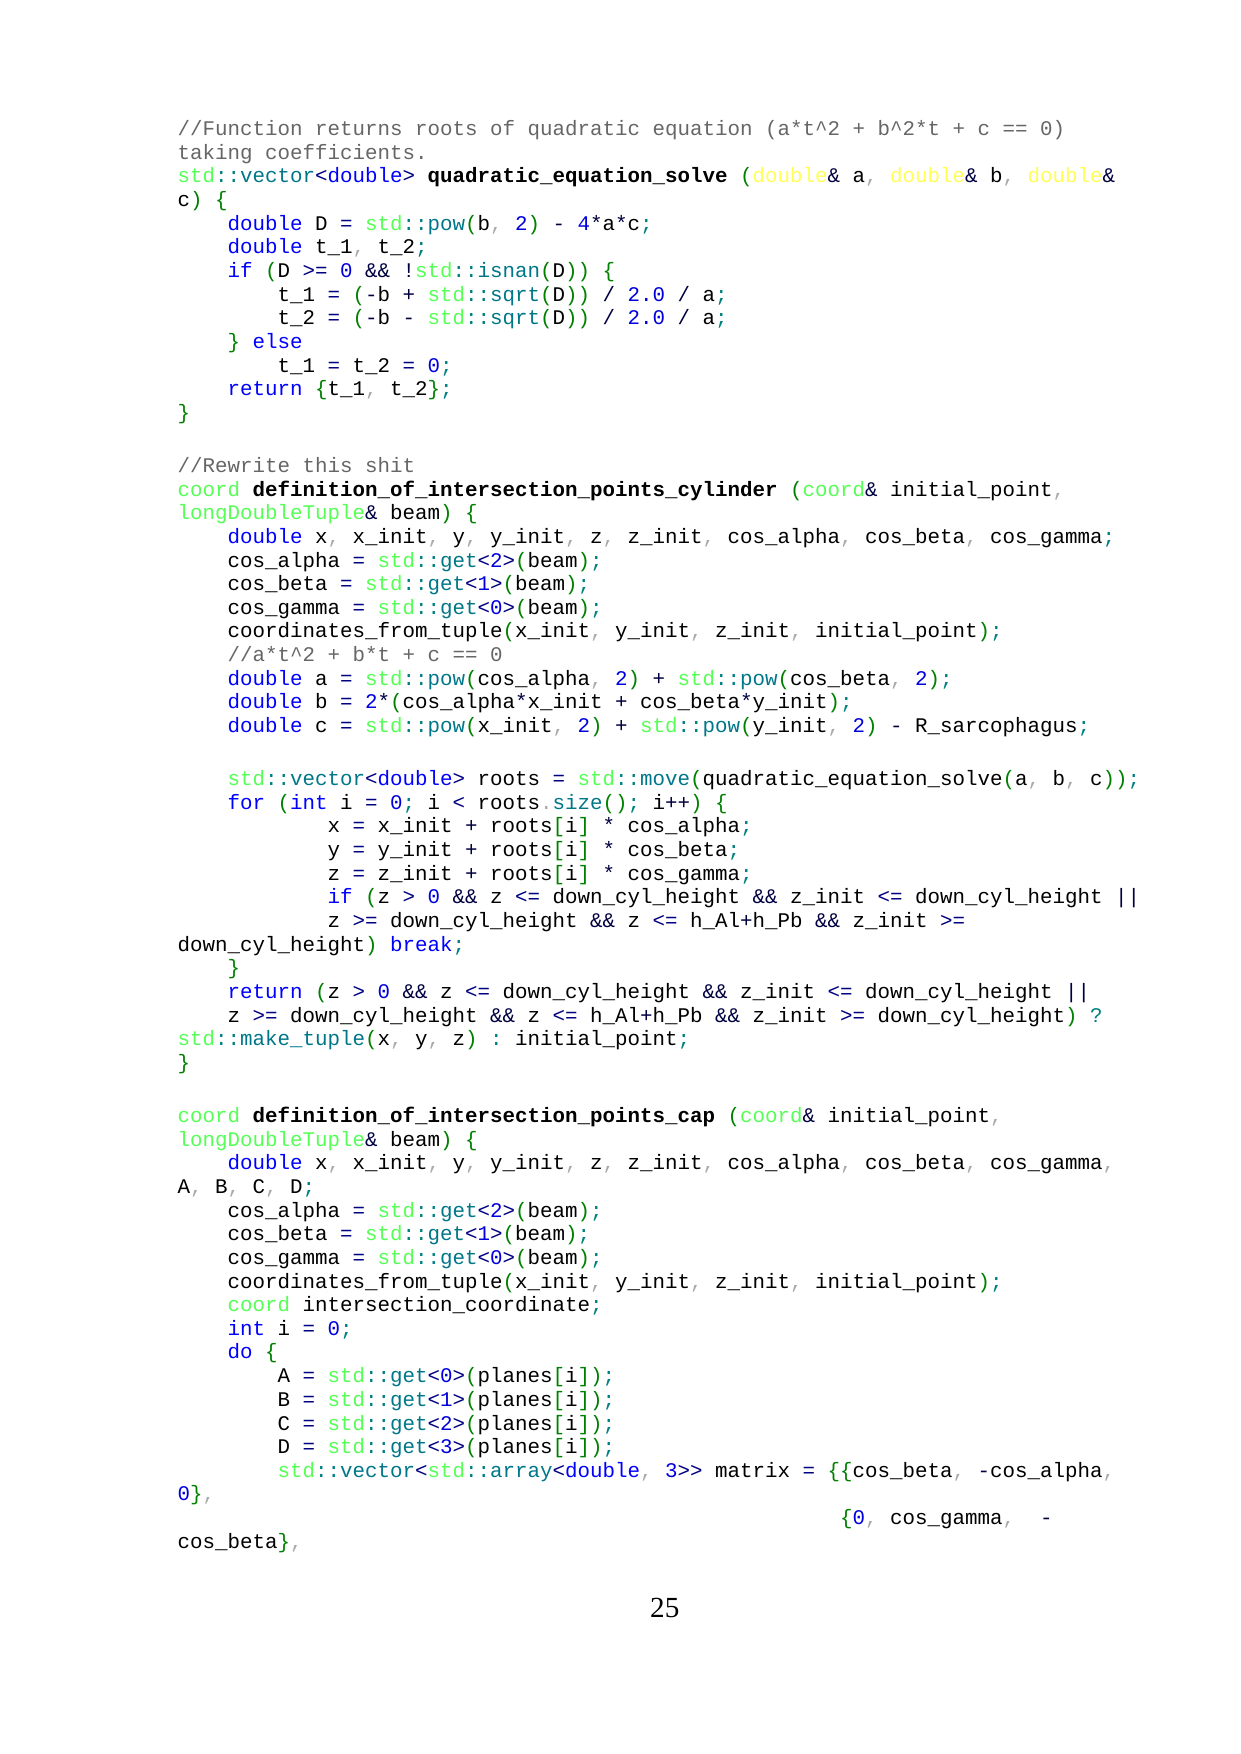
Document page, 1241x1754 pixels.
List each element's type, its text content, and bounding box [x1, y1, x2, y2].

text int i = 0; [177, 1318, 1152, 1342]
text std::vector<double> roots = std::move(quadratic_equation_solve(a, b, c)); [177, 768, 1152, 792]
text double t_1, t_2; [177, 236, 1152, 260]
text cos_alpha = std::get<2>(beam); [177, 1200, 1152, 1223]
text do { [177, 1342, 1152, 1365]
text double c = std::pow(x_init, 2) + std::pow(y_init, 2) - R_sarcophagus; [177, 715, 1152, 739]
text return (z > 0 && z <= down_cyl_height && z_init <= down_cyl_height || [177, 981, 1152, 1005]
text coordinates_from_tuple(x_init, y_init, z_init, initial_point); [177, 621, 1152, 644]
text z >= down_cyl_height && z <= h_Al+h_Pb && z_init >= down_cyl_height) break; [177, 910, 1152, 957]
text A = std::get<0>(planes[i]); [177, 1365, 1152, 1389]
text double D = std::pow(b, 2) - 4*a*c; [177, 213, 1152, 236]
text std::vector<std::array<double, 3>> matrix = {{cos_beta, -cos_alpha, 0}, [177, 1460, 1152, 1507]
text D = std::get<3>(planes[i]); [177, 1436, 1152, 1460]
text C = std::get<2>(planes[i]); [177, 1412, 1152, 1436]
text coordinates_from_tuple(x_init, y_init, z_init, initial_point); [177, 1271, 1152, 1294]
text } [177, 1052, 1152, 1076]
text {0, cos_gamma, -cos_beta}, [177, 1507, 1152, 1554]
text t_1 = t_2 = 0; [177, 354, 1152, 378]
text cos_gamma = std::get<0>(beam); [177, 597, 1152, 621]
text cos_beta = std::get<1>(beam); [177, 1223, 1152, 1247]
text cos_gamma = std::get<0>(beam); [177, 1247, 1152, 1271]
text t_2 = (-b - std::sqrt(D)) / 2.0 / a; [177, 307, 1152, 331]
text B = std::get<1>(planes[i]); [177, 1389, 1152, 1412]
text coord definition_of_intersection_points_cylinder (coord& initial_point, longDoubleTuple& beam) { [177, 479, 1152, 526]
text if (D >= 0 && !std::isnan(D)) { [177, 260, 1152, 284]
text y = y_init + roots[i] * cos_beta; [177, 839, 1152, 863]
text //Function returns roots of quadratic equation (a*t^2 + b^2*t + c == 0) taking coefficients. [177, 118, 1152, 165]
text coord intersection_coordinate; [177, 1294, 1152, 1318]
text double x, x_init, y, y_init, z, z_init, cos_alpha, cos_beta, cos_gamma; [177, 526, 1152, 549]
text cos_alpha = std::get<2>(beam); [177, 549, 1152, 573]
text for (int i = 0; i < roots.size(); i++) { [177, 792, 1152, 816]
text z = z_init + roots[i] * cos_gamma; [177, 863, 1152, 886]
text double x, x_init, y, y_init, z, z_init, cos_alpha, cos_beta, cos_gamma, A, B, C, D; [177, 1152, 1152, 1200]
text t_1 = (-b + std::sqrt(D)) / 2.0 / a; [177, 284, 1152, 307]
text cos_beta = std::get<1>(beam); [177, 573, 1152, 597]
text } else [177, 331, 1152, 354]
text } [177, 957, 1152, 981]
text //Rewrite this shit [177, 455, 1152, 479]
text std::vector<double> quadratic_equation_solve (double& a, double& b, double& c) { [177, 165, 1152, 213]
text } [177, 402, 1152, 426]
text x = x_init + roots[i] * cos_alpha; [177, 816, 1152, 839]
text z >= down_cyl_height && z <= h_Al+h_Pb && z_init >= down_cyl_height) ? std::make_tuple(x, y, z) : initial_point; [177, 1005, 1152, 1052]
text return {t_1, t_2}; [177, 378, 1152, 402]
text //a*t^2 + b*t + c == 0 [177, 644, 1152, 668]
text if (z > 0 && z <= down_cyl_height && z_init <= down_cyl_height || [177, 886, 1152, 910]
text coord definition_of_intersection_points_cap (coord& initial_point, longDoubleTuple& beam) { [177, 1105, 1152, 1152]
text double b = 2*(cos_alpha*x_init + cos_beta*y_init); [177, 691, 1152, 715]
text double a = std::pow(cos_alpha, 2) + std::pow(cos_beta, 2); [177, 668, 1152, 691]
